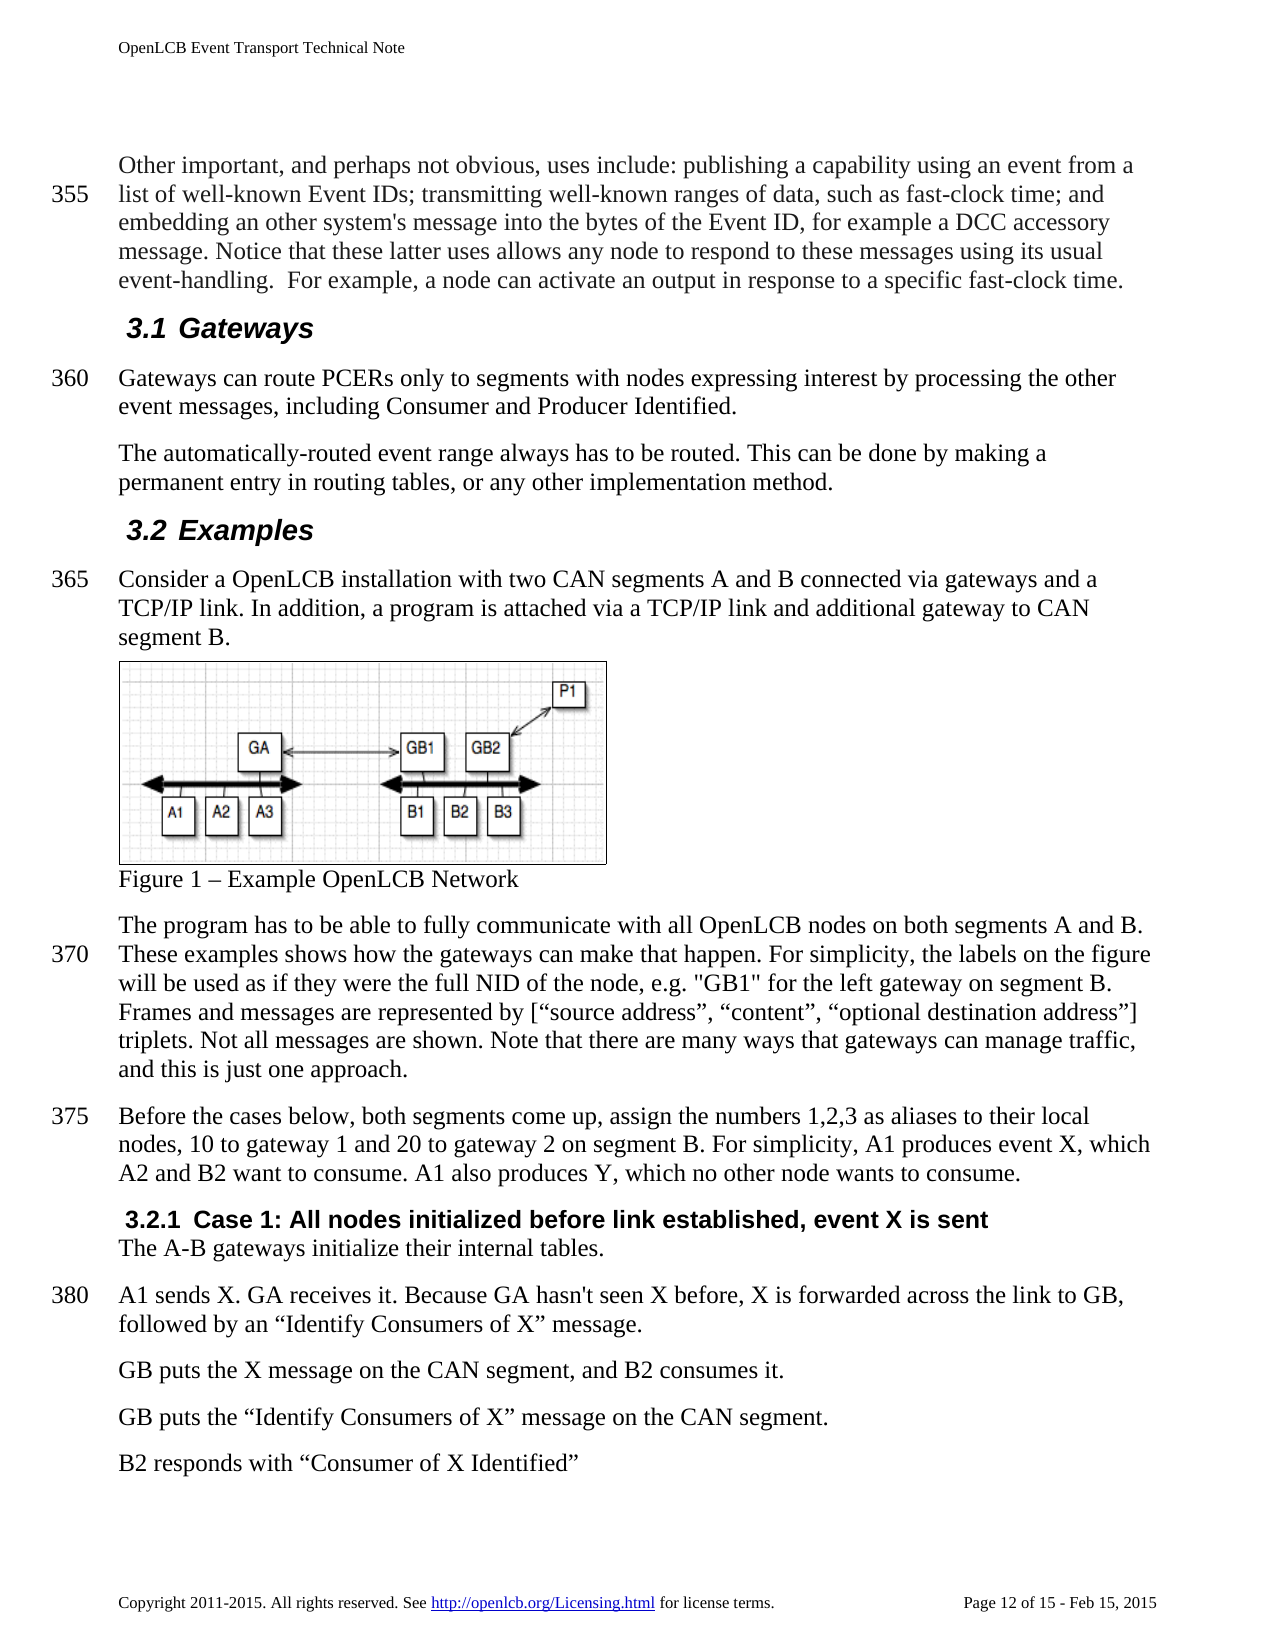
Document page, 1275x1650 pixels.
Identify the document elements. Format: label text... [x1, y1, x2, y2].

text The program has to be able to fully communicate with all OpenLCB nodes on both segments A and B. These examples shows how the gateways can make that happen. For simplicity, the labels on the figure will be used as if they were the full NID of the node, e.g. "GB1" for the left gateway on segment B. Frames and messages are represented by [“source address”, “content”, “optional destination address”] triplets. Not all messages are shown. Note that there are many ways that gateways can manage traffic, and this is just one approach. [118, 911, 1157, 1083]
subtitle Gateways [118, 311, 1157, 345]
text GB puts the “Identify Consumers of X” message on the CAN segment. [118, 1402, 1157, 1430]
picture [122, 663, 604, 862]
subtitle Examples [118, 513, 1157, 547]
text Figure 1 – Example OpenLCB Network [118, 668, 1157, 893]
text Other important, and perhaps not obvious, uses include: publishing a capability using an event from a list of well-known Event IDs; transmitting well-known ranges of data, such as fast-clock time; and embedding an other system's message into the bytes of the Event ID, for example a DCC accessory message. Notice that these latter uses allows any node to respond to these messages using its usual event-handling. For example, a node can activate an output in response to a specific fast-clock time. [118, 150, 1157, 294]
text Before the cases below, both segments come up, assign the numbers 1,2,3 as aliases to their local nodes, 10 to gateway 1 and 20 to gateway 2 on segment B. For simplicity, A1 produces event X, which A2 and B2 want to consume. A1 also produces Y, which no other node wants to consume. [118, 1101, 1157, 1187]
text Consider a OpenLCB installation with two CAN segments A and B connected via gateways and a TCP/IP link. In addition, a program is attached via a TCP/IP link and additional gateway to CAN segment B. [118, 564, 1157, 651]
subtitle Case 1: All nodes initialized before link established, event X is sent [118, 1205, 1157, 1233]
text B2 responds with “Consumer of X Identified” [118, 1448, 1157, 1477]
text Gateways can route PCERs only to segments with nodes expressing interest by processing the other event messages, including Consumer and Producer Identified. [118, 363, 1157, 420]
text The A-B gateways initialize their internal tables. [118, 1233, 1157, 1262]
text GB puts the X message on the CAN segment, and B2 consumes it. [118, 1355, 1157, 1384]
text The automatically-routed event range always has to be routed. This can be done by making a permanent entry in routing tables, or any other implementation method. [118, 438, 1157, 495]
text A1 sends X. GA receives it. Because GA hasn't seen X before, X is forwarded across the link to GB, followed by an “Identify Consumers of X” message. [118, 1280, 1157, 1337]
